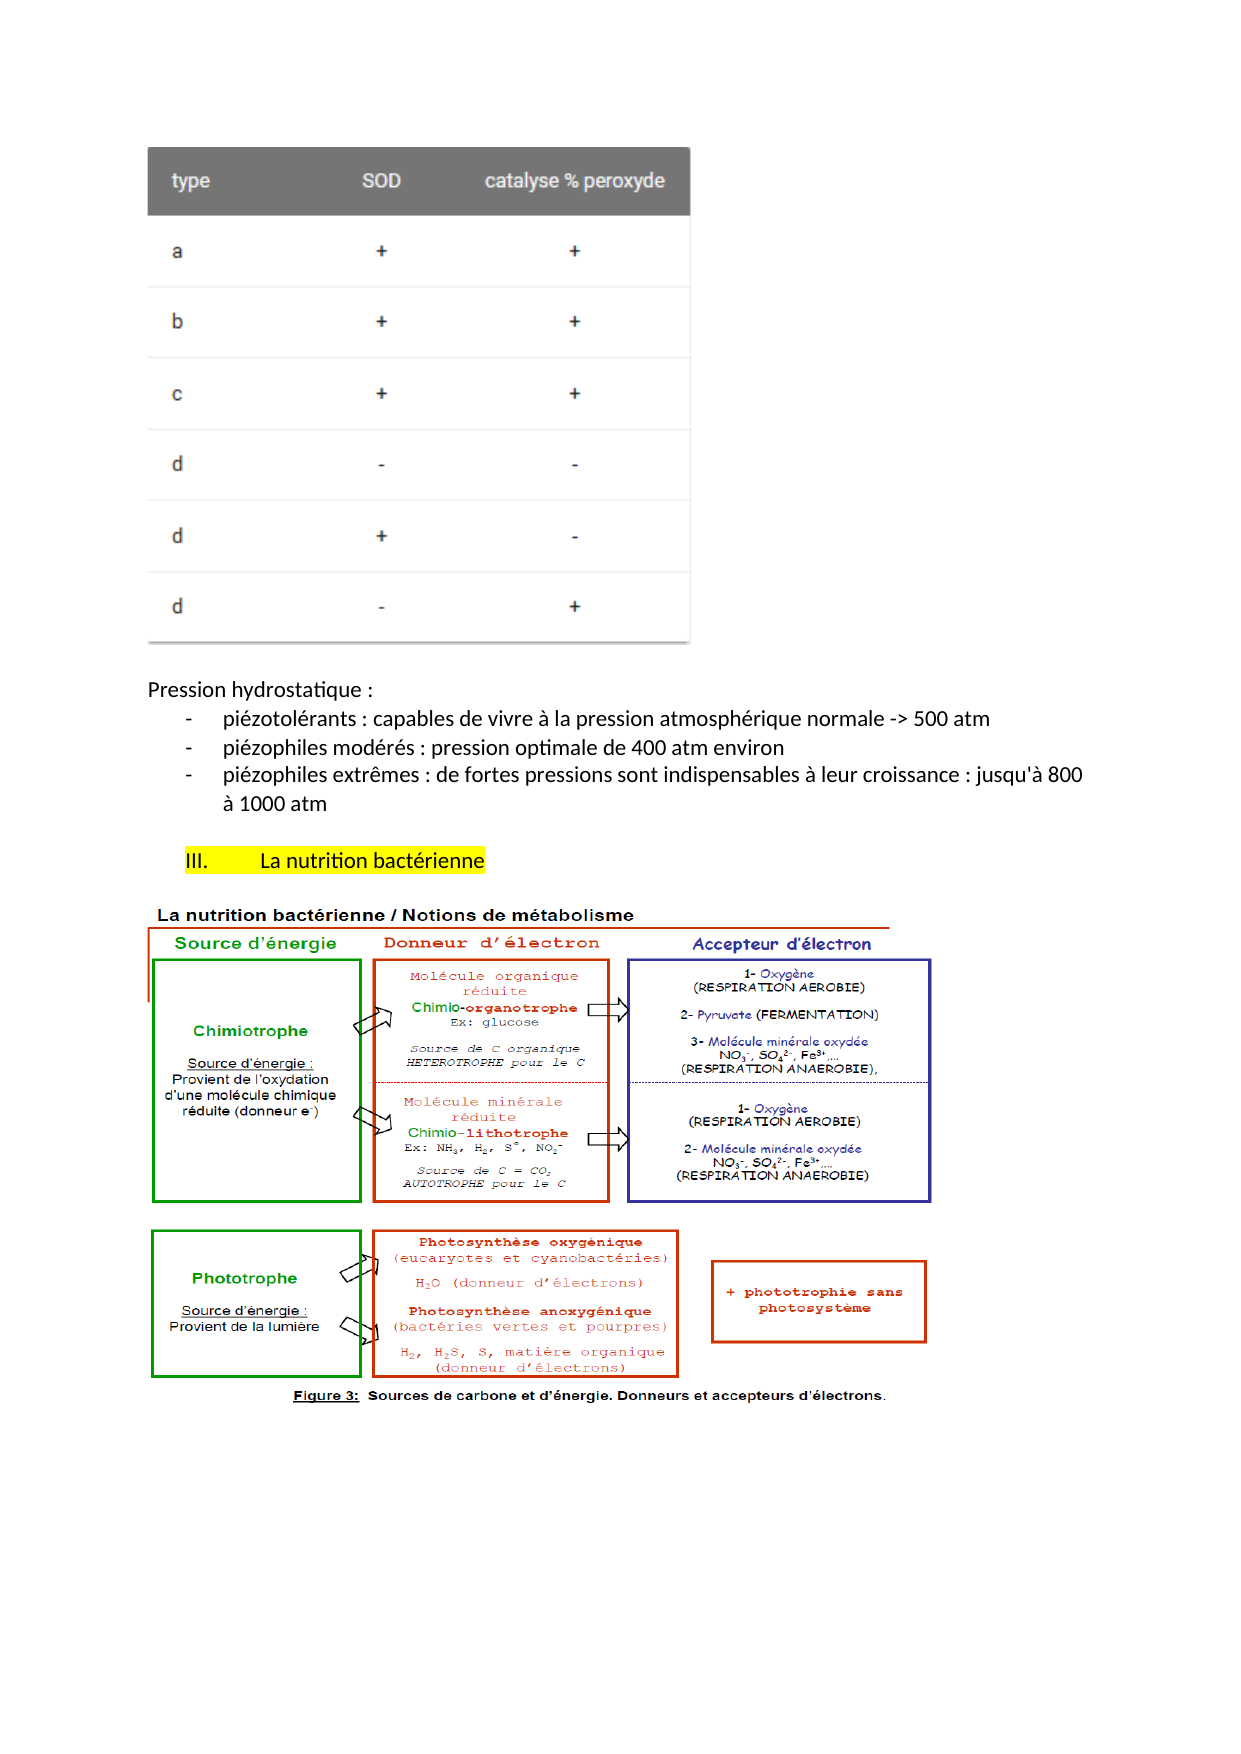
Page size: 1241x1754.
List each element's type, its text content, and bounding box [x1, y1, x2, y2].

text Pression hydrostatique : [148, 675, 1093, 703]
list piézotolérants : capables de vivre à la pression atmosphérique normale -> 500 atm [185, 704, 1093, 733]
list piézophiles extrêmes : de fortes pressions sont indispensables à leur croissance : jusqu'à 800 à 1000 atm [185, 761, 1093, 817]
list piézophiles modérés : pression optimale de 400 atm environ [185, 733, 1093, 761]
list La nutrition bactérienne [185, 846, 1093, 874]
